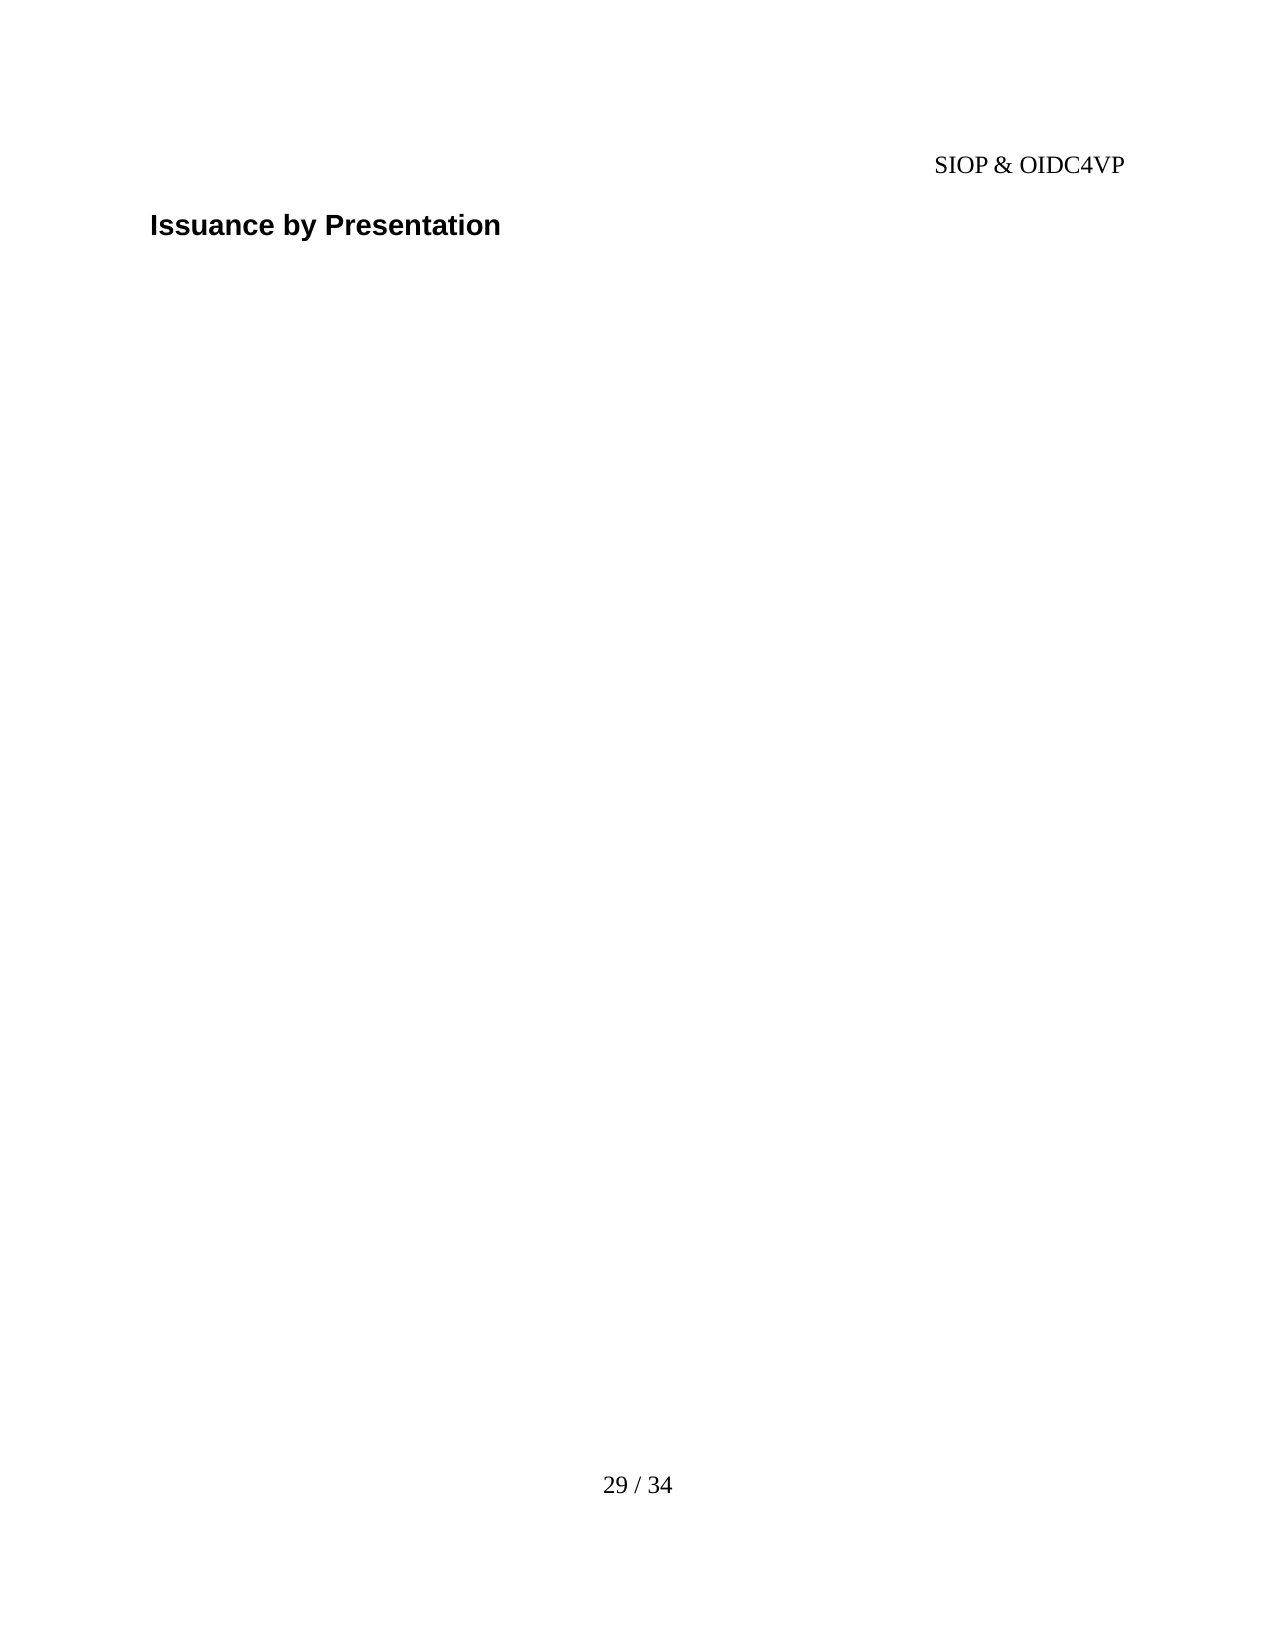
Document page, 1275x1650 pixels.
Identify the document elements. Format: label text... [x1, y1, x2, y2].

subtitle Issuance by Presentation [150, 208, 1125, 242]
